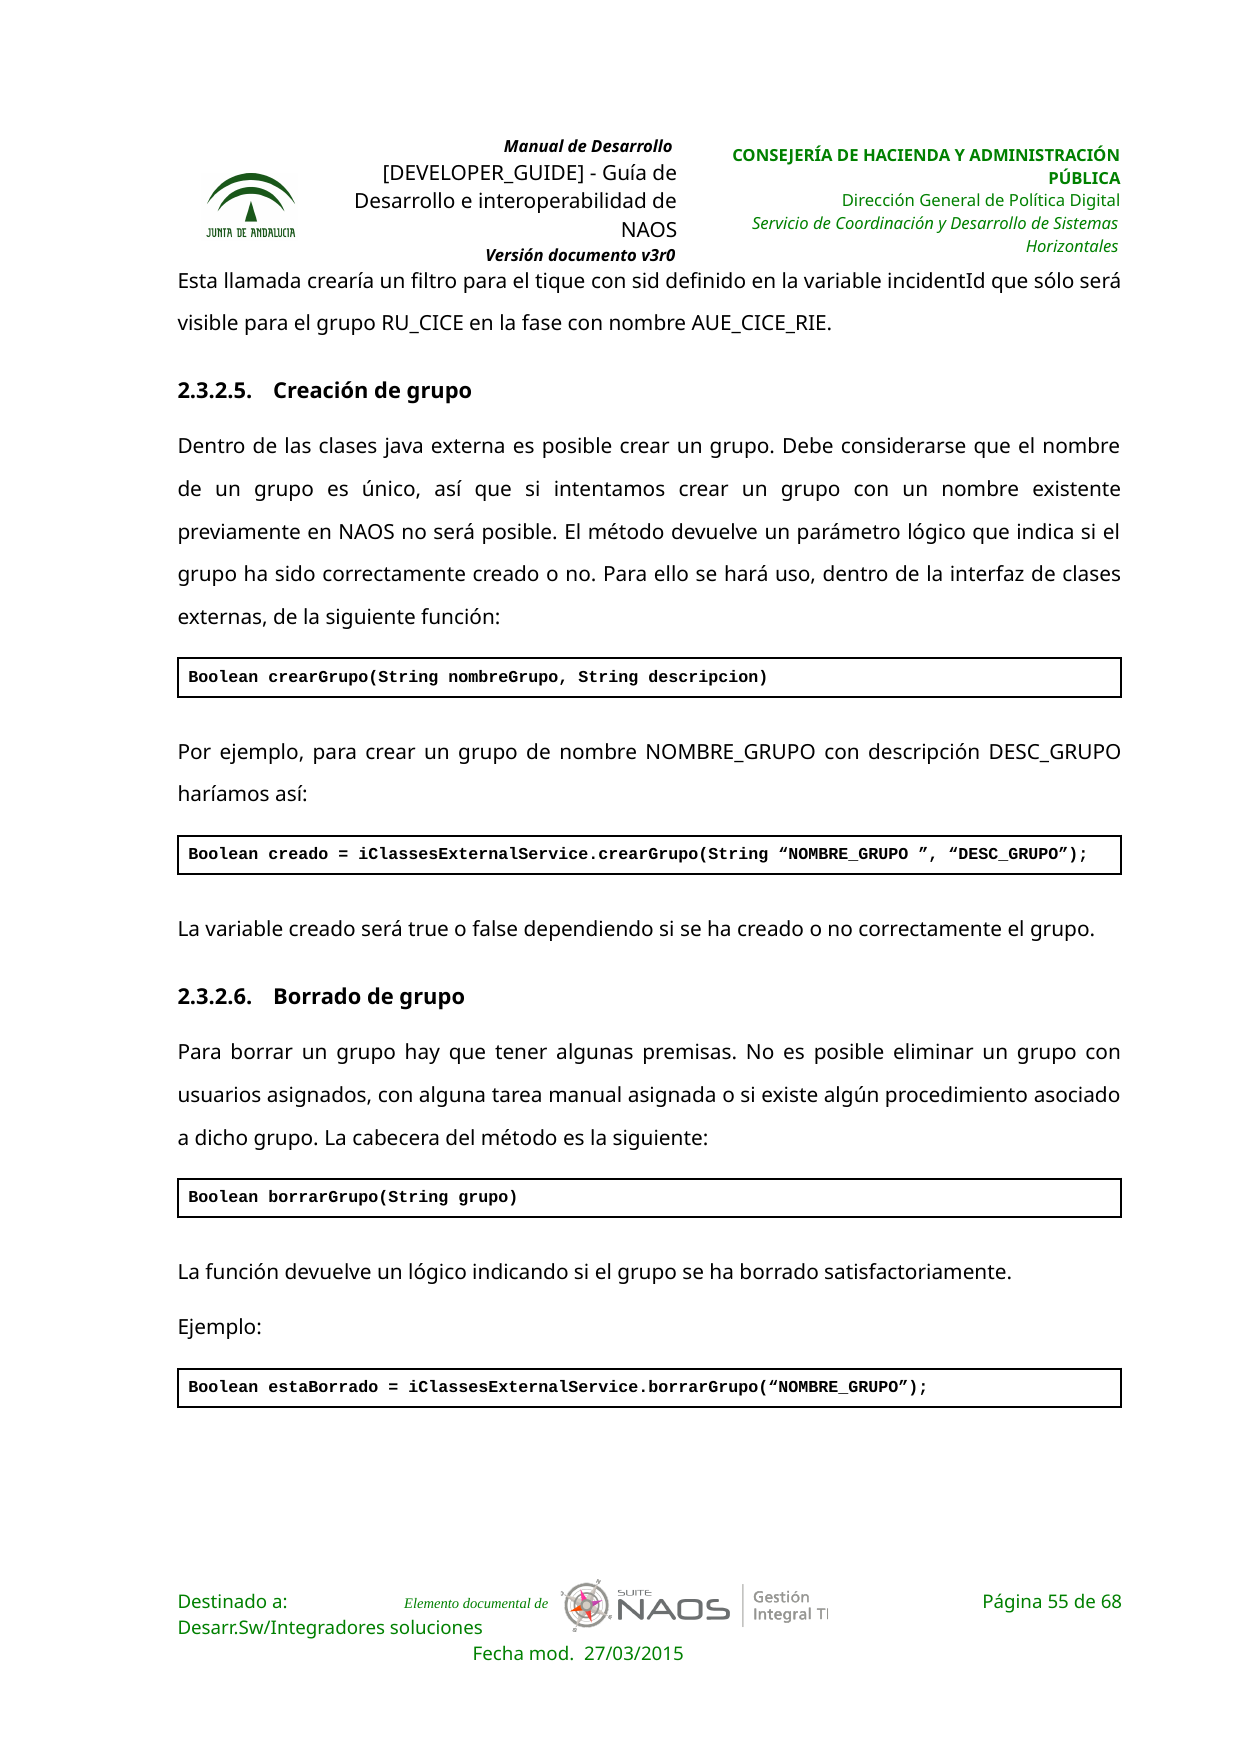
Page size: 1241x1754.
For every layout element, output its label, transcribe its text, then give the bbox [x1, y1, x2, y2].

text Boolean estaBorrado = iClassesExternalService.borrarGrupo(“NOMBRE_GRUPO”); [179, 1370, 1120, 1406]
text Dentro de las clases java externa es posible crear un grupo. Debe considerarse que el nombre de un grupo es único, así que si intentamos crear un grupo con un nombre existente previamente en NAOS no será posible. El método devuelve un parámetro lógico que indica si el grupo ha sido correctamente creado o no. Para ello se hará uso, dentro de la interfaz de clases externas, de la siguiente función: [177, 432, 1122, 631]
picture [201, 173, 298, 241]
text Boolean creado = iClassesExternalService.crearGrupo(String “NOMBRE_GRUPO ”, “DESC_GRUPO”); [179, 837, 1120, 873]
subtitle Creación de grupo [177, 375, 1122, 405]
subtitle Borrado de grupo [177, 981, 1122, 1011]
picture [560, 1579, 829, 1632]
text Boolean crearGrupo(String nombreGrupo, String descripcion) [179, 659, 1120, 696]
text Ejemplo: [177, 1312, 1122, 1341]
text Esta llamada crearía un filtro para el tique con sid definido en la variable incidentId que sólo será visible para el grupo RU_CICE en la fase con nombre AUE_CICE_RIE. [177, 266, 1122, 337]
text Para borrar un grupo hay que tener algunas premisas. No es posible eliminar un grupo con usuarios asignados, con alguna tarea manual asignada o si existe algún procedimiento asociado a dicho grupo. La cabecera del método es la siguiente: [177, 1037, 1122, 1151]
text La variable creado será true o false dependiendo si se ha creado o no correctamente el grupo. [177, 914, 1122, 942]
text Por ejemplo, para crear un grupo de nombre NOMBRE_GRUPO con descripción DESC_GRUPO haríamos así: [177, 737, 1122, 808]
text Boolean borrarGrupo(String grupo) [179, 1180, 1120, 1216]
text La función devuelve un lógico indicando si el grupo se ha borrado satisfactoriamente. [177, 1257, 1122, 1286]
